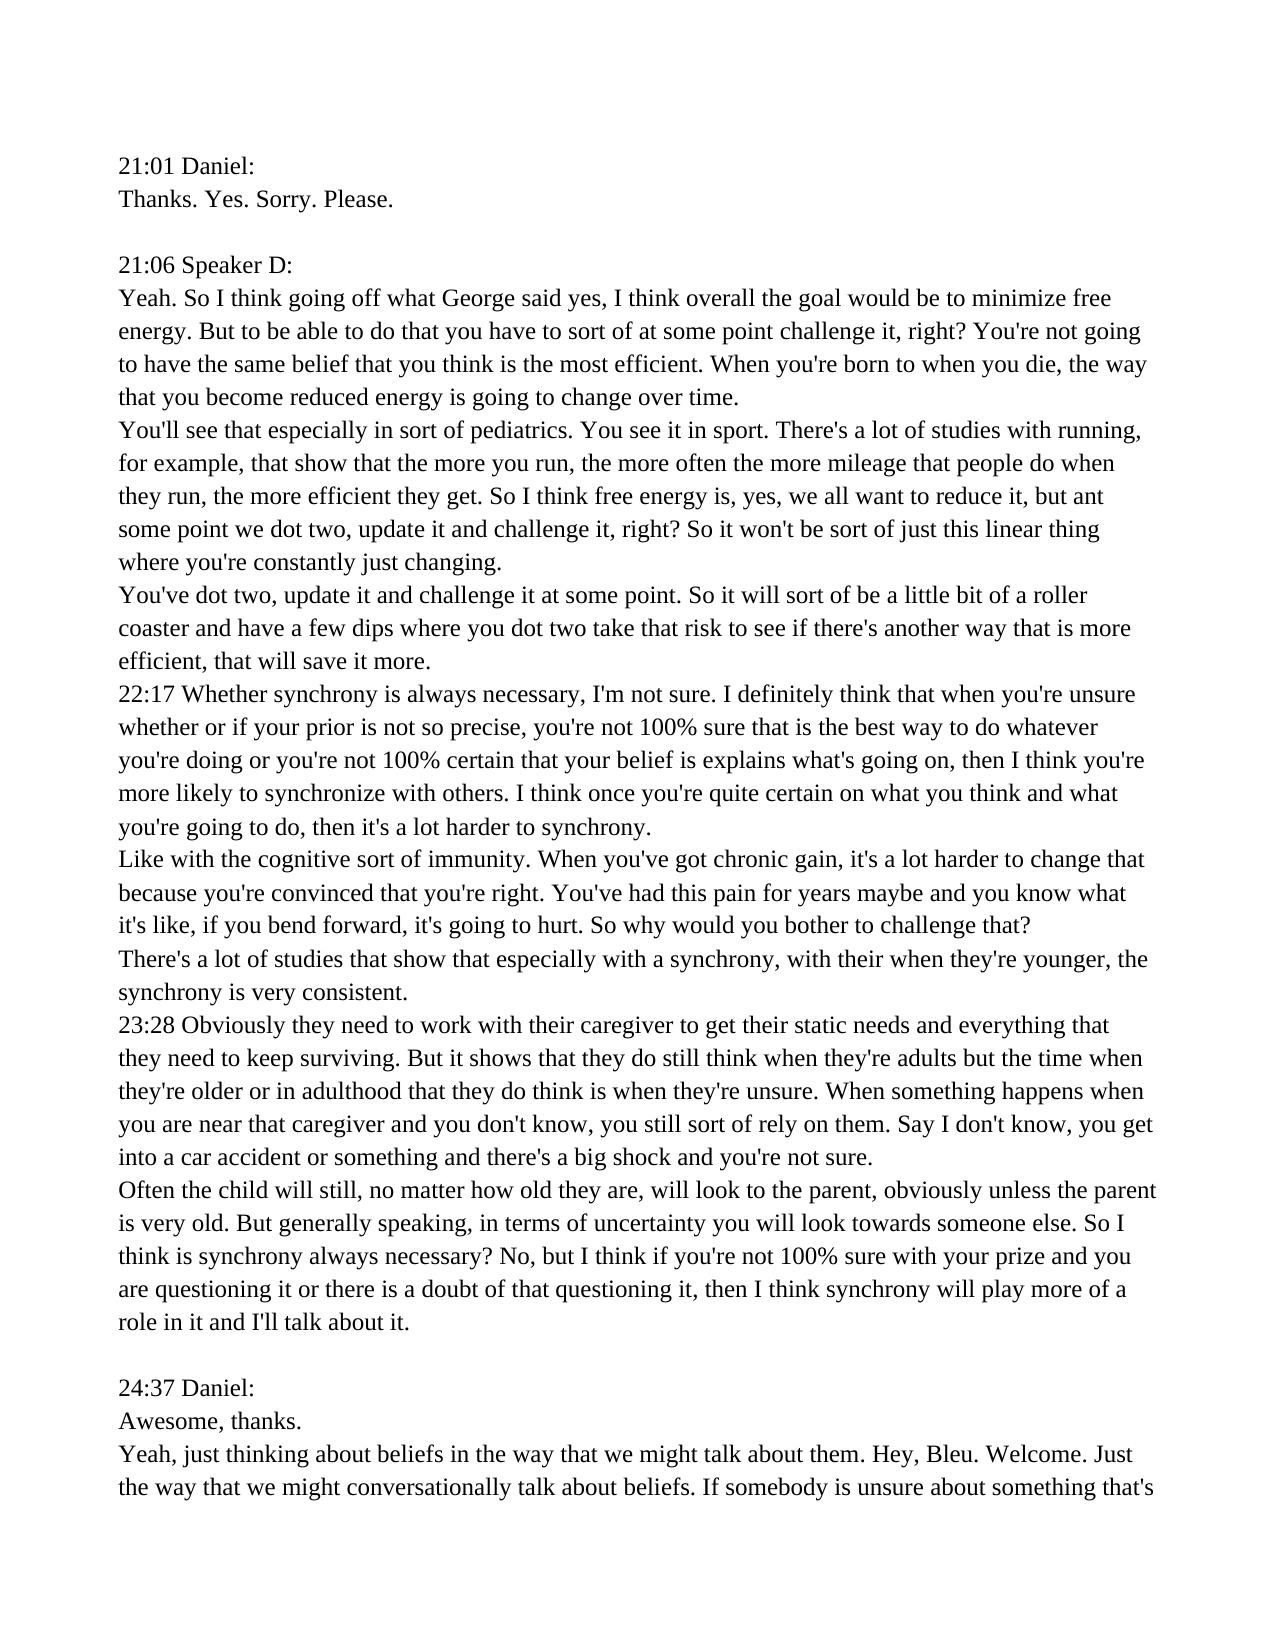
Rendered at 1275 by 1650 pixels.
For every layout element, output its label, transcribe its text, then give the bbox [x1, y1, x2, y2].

text Thanks. Yes. Sorry. Please. [118, 184, 1157, 213]
text 23:28 Obviously they need to work with their caregiver to get their static needs and everything that they need to keep surviving. But it shows that they do still think when they're adults but the time when they're older or in adulthood that they do think is when they're unsure. When something happens when you are near that caregiver and you don't know, you still sort of rely on them. Say I don't know, you get into a car accident or something and there's a big shock and you're not sure. [118, 1010, 1157, 1171]
text 21:06 Speaker D: [118, 250, 1157, 279]
text Yeah, just thinking about beliefs in the way that we might talk about them. Hey, Bleu. Welcome. Just the way that we might conversationally talk about beliefs. If somebody is unsure about something that's [118, 1439, 1157, 1501]
text Often the child will still, no matter how old they are, will look to the parent, obviously unless the parent is very old. But generally speaking, in terms of uncertainty you will look towards someone else. So I think is synchrony always necessary? No, but I think if you're not 100% sure with your prize and you are questioning it or there is a doubt of that questioning it, then I think synchrony will play more of a role in it and I'll talk about it. [118, 1175, 1157, 1336]
text 21:01 Daniel: [118, 151, 1157, 180]
text There's a lot of studies that show that especially with a synchrony, with their when they're younger, the synchrony is very consistent. [118, 944, 1157, 1005]
text You've dot two, update it and challenge it at some point. So it will sort of be a little bit of a roller coaster and have a few dips where you dot two take that risk to see if there's another way that is more efficient, that will save it more. [118, 580, 1157, 675]
text 22:17 Whether synchrony is always necessary, I'm not sure. I definitely think that when you're unsure whether or if your prior is not so precise, you're not 100% sure that is the best way to do whatever you're doing or you're not 100% certain that your belief is explains what's going on, then I think you're more likely to synchronize with others. I think once you're quite certain on what you think and what you're going to do, then it's a lot harder to synchrony. [118, 679, 1157, 840]
text Like with the cognitive sort of immunity. When you've got chronic gain, it's a lot harder to change that because you're convinced that you're right. You've had this pain for years maybe and you know what it's like, if you bend forward, it's going to hurt. So why would you bother to challenge that? [118, 844, 1157, 939]
text Yeah. So I think going off what George said yes, I think overall the goal would be to minimize free energy. But to be able to do that you have to sort of at some point challenge it, right? You're not going to have the same belief that you think is the most efficient. When you're born to when you die, the way that you become reduced energy is going to change over time. [118, 283, 1157, 411]
text 24:37 Daniel: [118, 1373, 1157, 1402]
text Awesome, thanks. [118, 1406, 1157, 1435]
text You'll see that especially in sort of pediatrics. You see it in sport. There's a lot of studies with running, for example, that show that the more you run, the more often the more mileage that people do when they run, the more efficient they get. So I think free energy is, yes, we all want to reduce it, but ant some point we dot two, update it and challenge it, right? So it won't be sort of just this linear thing where you're constantly just changing. [118, 415, 1157, 576]
